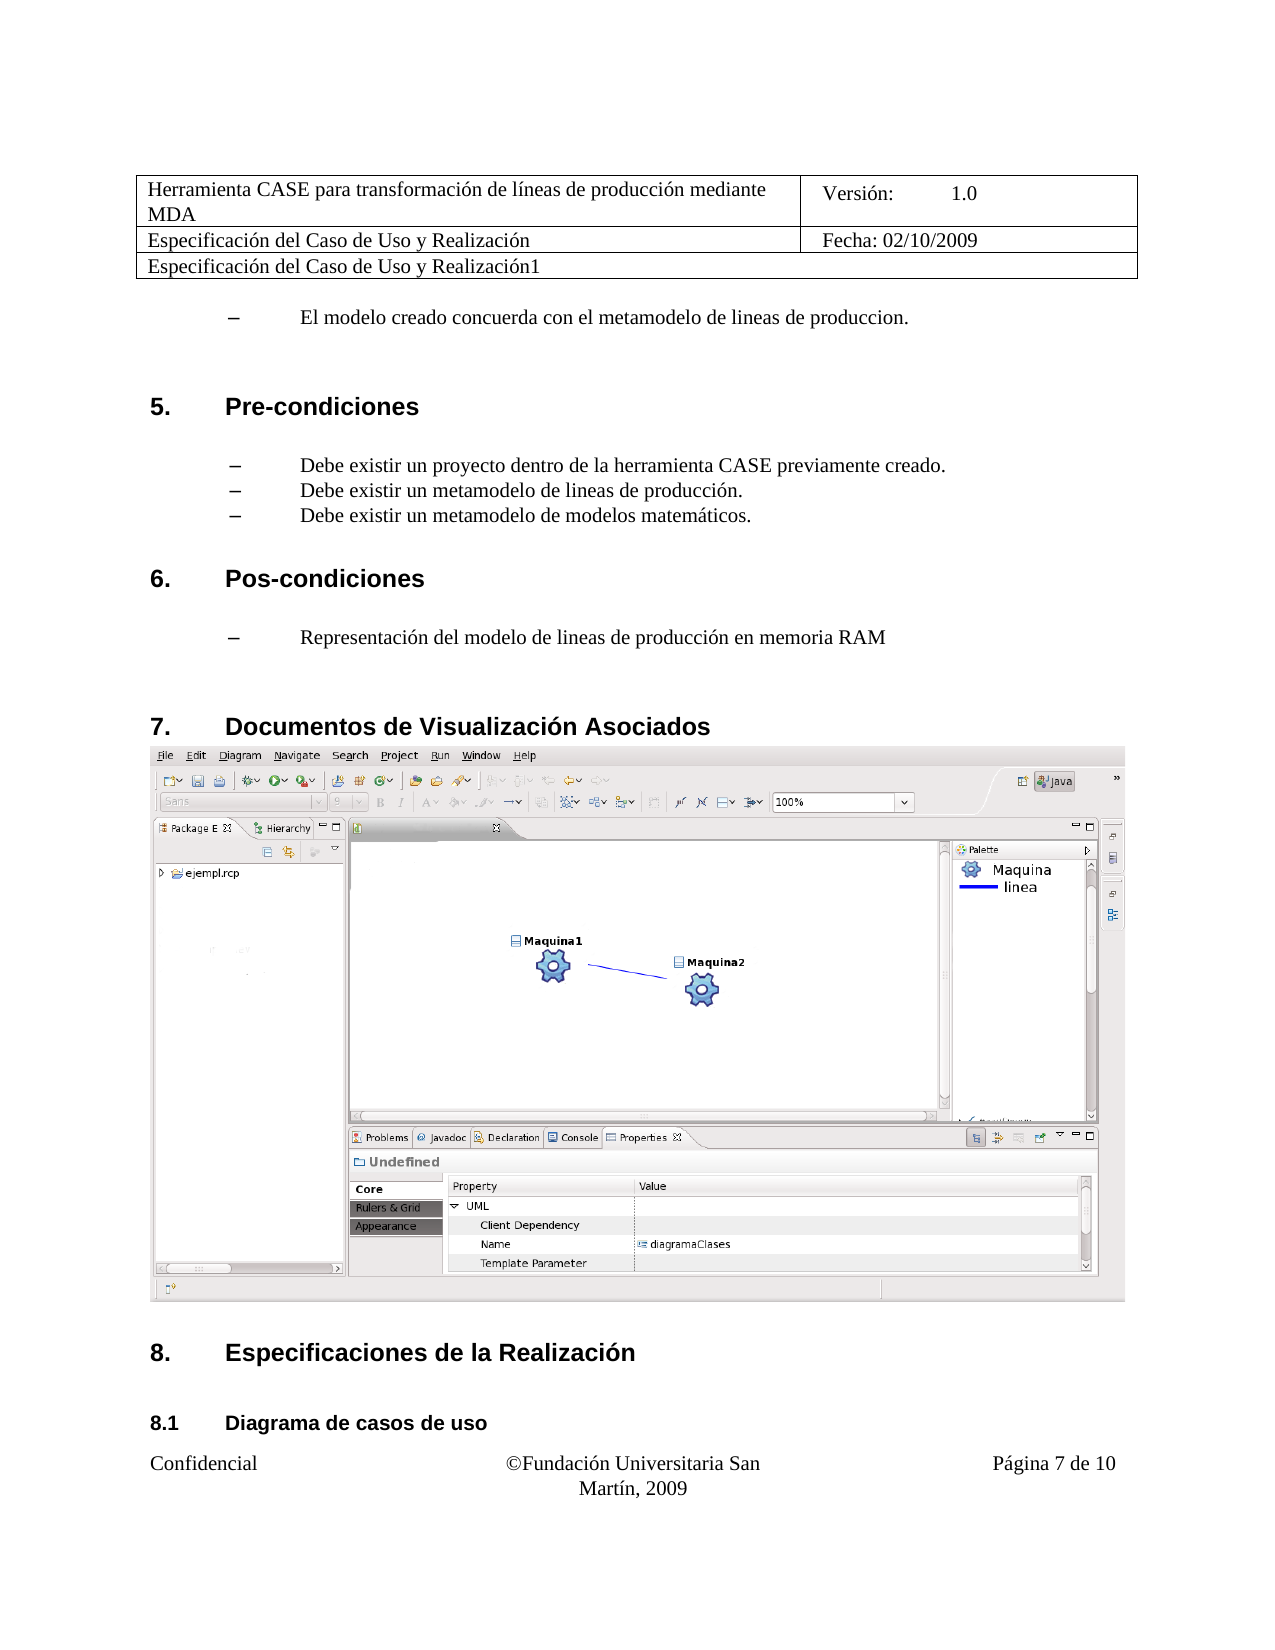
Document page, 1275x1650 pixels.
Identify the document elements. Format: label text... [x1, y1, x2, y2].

subtitle Diagrama de casos de uso [150, 1410, 1125, 1435]
subtitle Especificaciones de la Realización [150, 1338, 1125, 1366]
list El modelo creado concuerda con el metamodelo de lineas de produccion. [228, 304, 1125, 329]
list Representación del modelo de lineas de producción en memoria RAM [228, 624, 1125, 649]
picture [150, 746, 1125, 1302]
list Debe existir un metamodelo de lineas de producción. [229, 477, 1125, 502]
list Debe existir un metamodelo de modelos matemáticos. [229, 502, 1125, 527]
subtitle Pre-condiciones [150, 392, 1125, 420]
subtitle Pos-condiciones [150, 564, 1125, 593]
subtitle Documentos de Visualización Asociados [150, 712, 1125, 740]
list Debe existir un proyecto dentro de la herramienta CASE previamente creado. [229, 452, 1125, 477]
